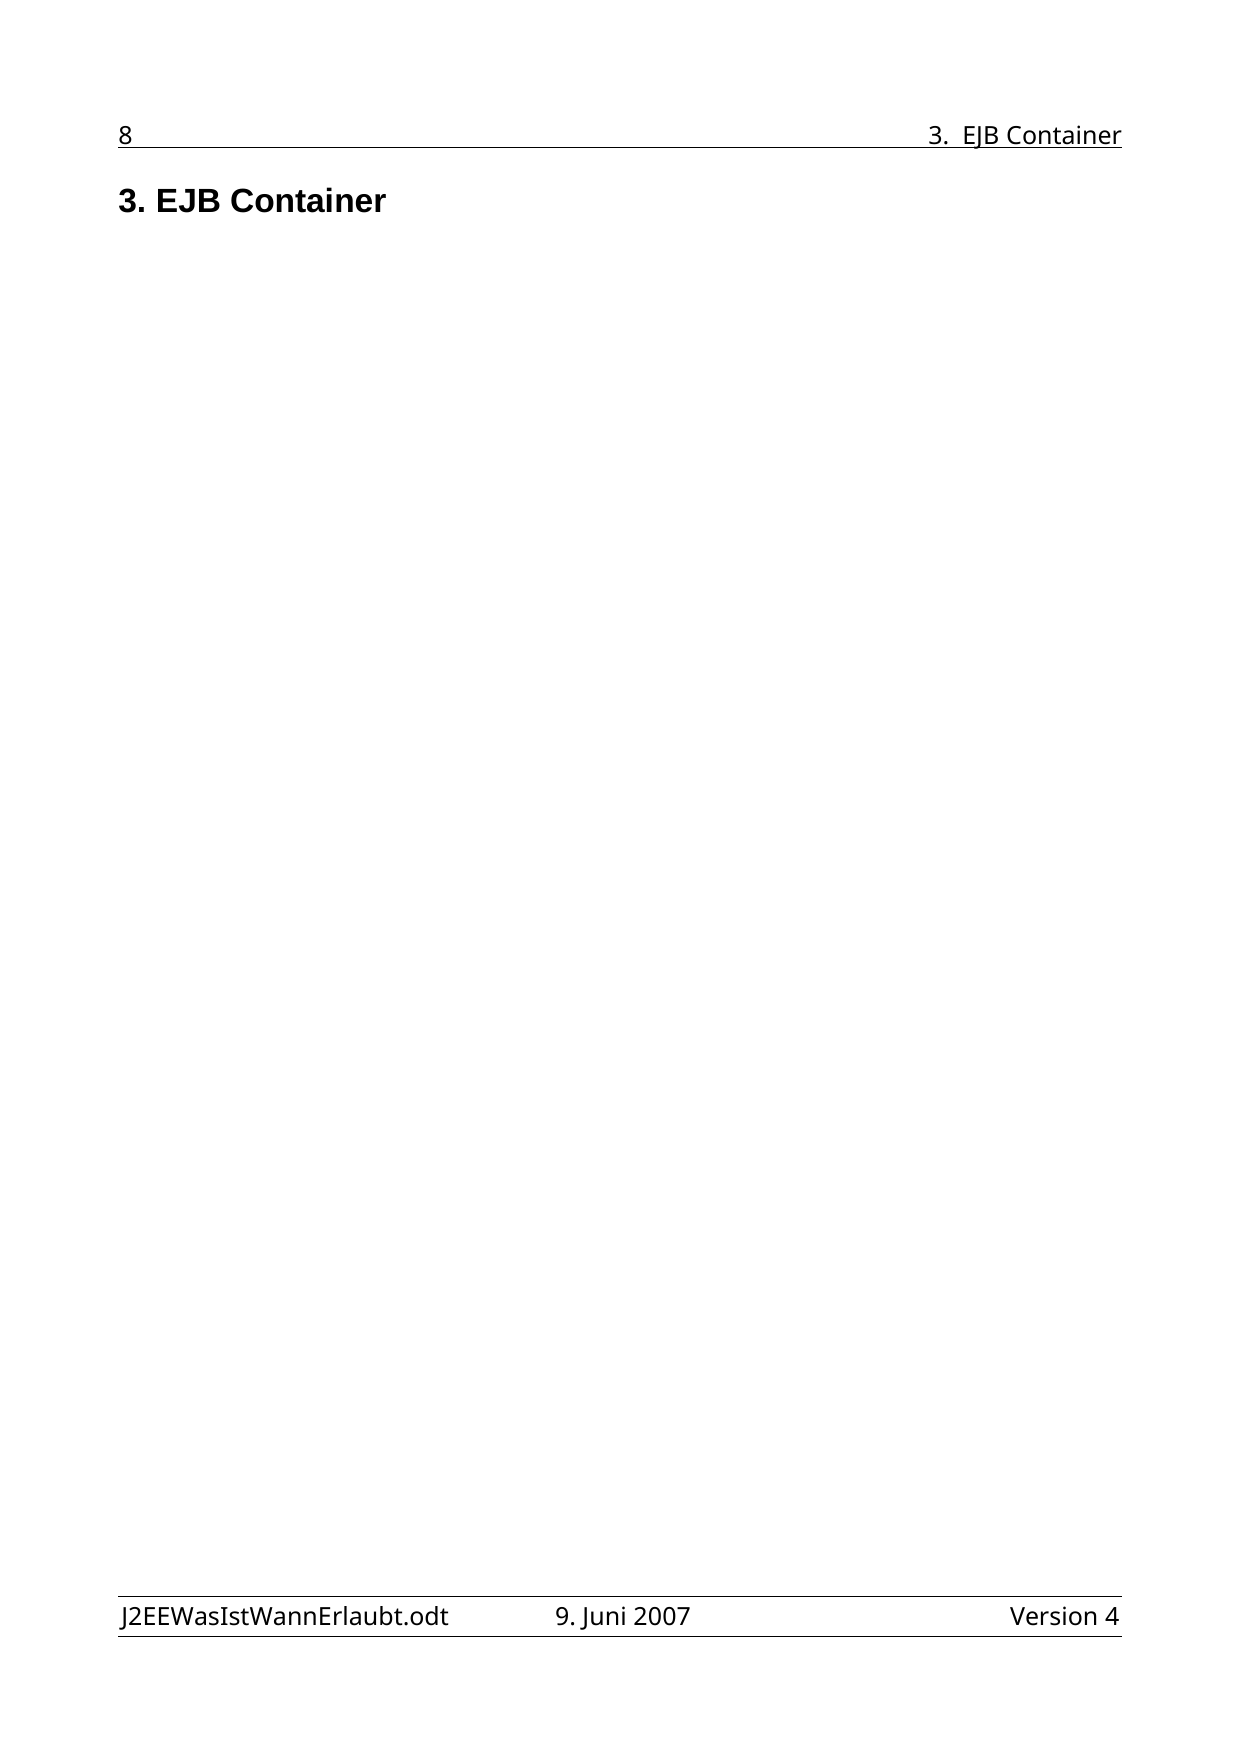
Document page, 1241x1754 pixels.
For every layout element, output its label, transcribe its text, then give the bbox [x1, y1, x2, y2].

subtitle EJB Container [118, 182, 1122, 219]
